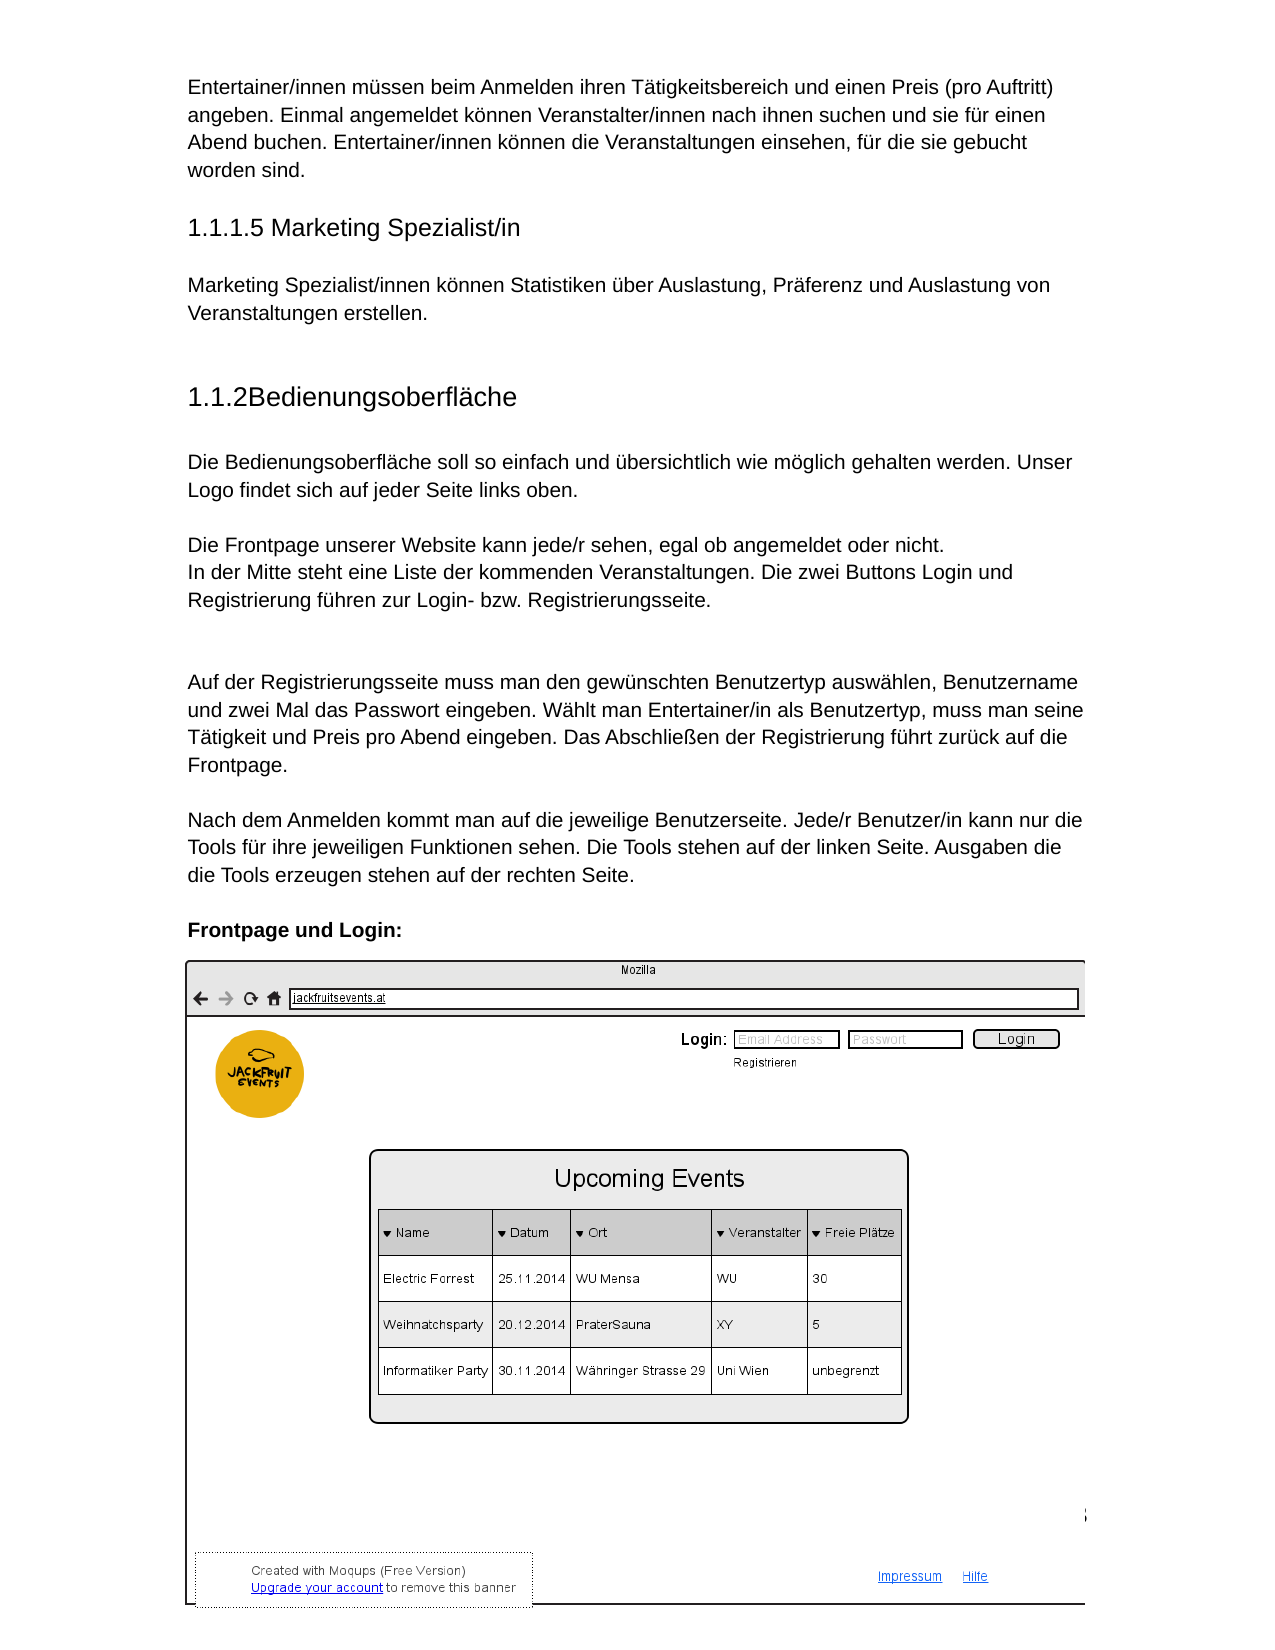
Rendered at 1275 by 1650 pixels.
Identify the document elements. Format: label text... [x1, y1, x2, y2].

text In der Mitte steht eine Liste der kommenden Veranstaltungen. Die zwei Buttons Login und Registrierung führen zur Login- bzw. Registrierungsseite. [187, 560, 1087, 612]
text Marketing Spezialist/innen können Statistiken über Auslastung, Präferenz und Auslastung von Veranstaltungen erstellen. [187, 273, 1087, 324]
text Entertainer/innen müssen beim Anmelden ihren Tätigkeitsbereich und einen Preis (pro Auftritt) angeben. Einmal angemeldet können Veranstalter/innen nach ihnen suchen und sie für einen Abend buchen. Entertainer/innen können die Veranstaltungen einsehen, für die sie gebucht worden sind. [187, 75, 1087, 181]
text Die Frontpage unserer Website kann jede/r sehen, egal ob angemeldet oder nicht. [187, 533, 1087, 557]
text Auf der Registrierungsseite muss man den gewünschten Benutzertyp auswählen, Benutzername und zwei Mal das Passwort eingeben. Wählt man Entertainer/in als Benutzertyp, muss man seine Tätigkeit und Preis pro Abend eingeben. Das Abschließen der Registrierung führt zurück auf die Frontpage. [187, 670, 1087, 777]
text 1.1.1.5 Marketing Spezialist/in [187, 212, 1087, 241]
text Die Bedienungsoberfläche soll so einfach und übersichtlich wie möglich gehalten werden. Unser Logo findet sich auf jeder Seite links oben. [187, 450, 1087, 502]
list Bedienungsoberfläche [187, 381, 1087, 412]
text Nach dem Anmelden kommt man auf die jeweilige Benutzerseite. Jede/r Benutzer/in kann nur die Tools für ihre jeweiligen Funktionen sehen. Die Tools stehen auf der linken Seite. Ausgaben die die Tools erzeugen stehen auf der rechten Seite. [187, 808, 1087, 887]
text Frontpage und Login: [187, 918, 1087, 942]
